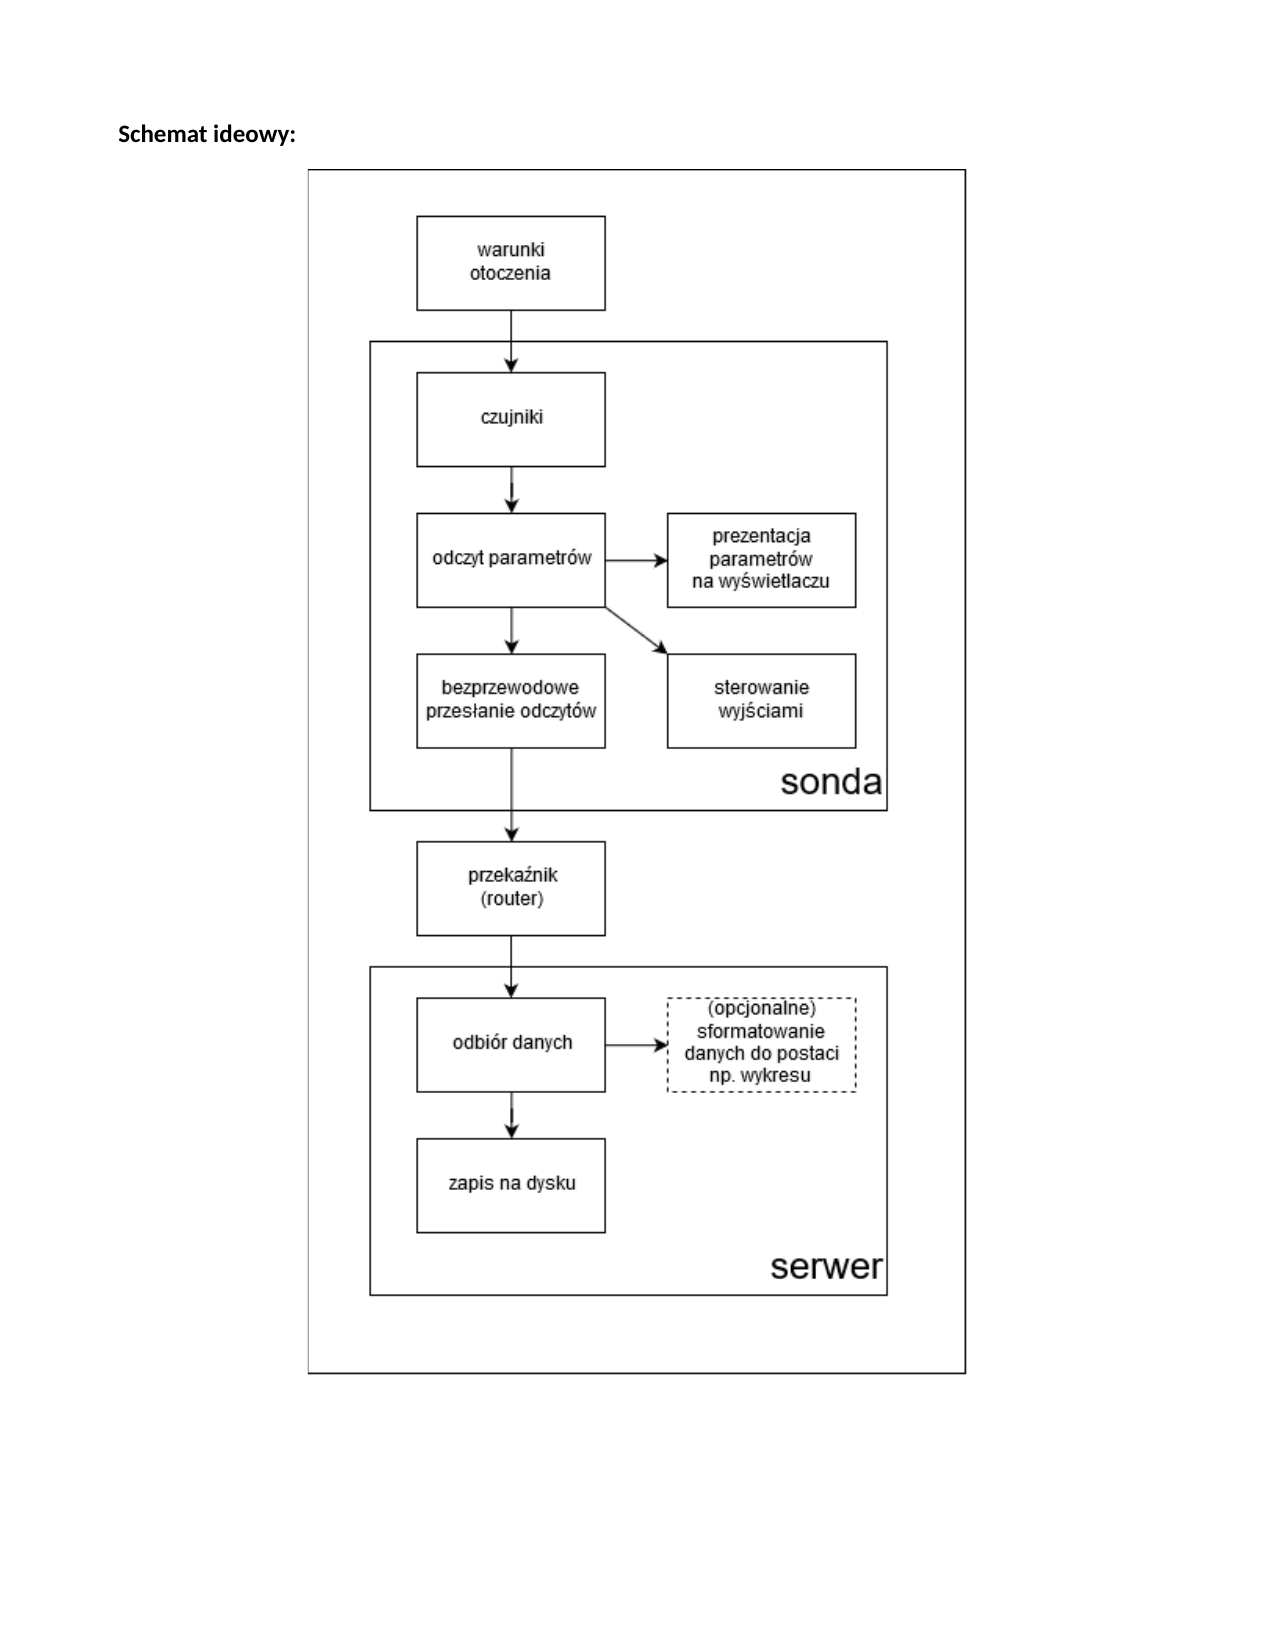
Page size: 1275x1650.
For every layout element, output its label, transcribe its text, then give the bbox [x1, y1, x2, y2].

text Schemat ideowy: [118, 118, 1157, 149]
picture [307, 169, 968, 1376]
